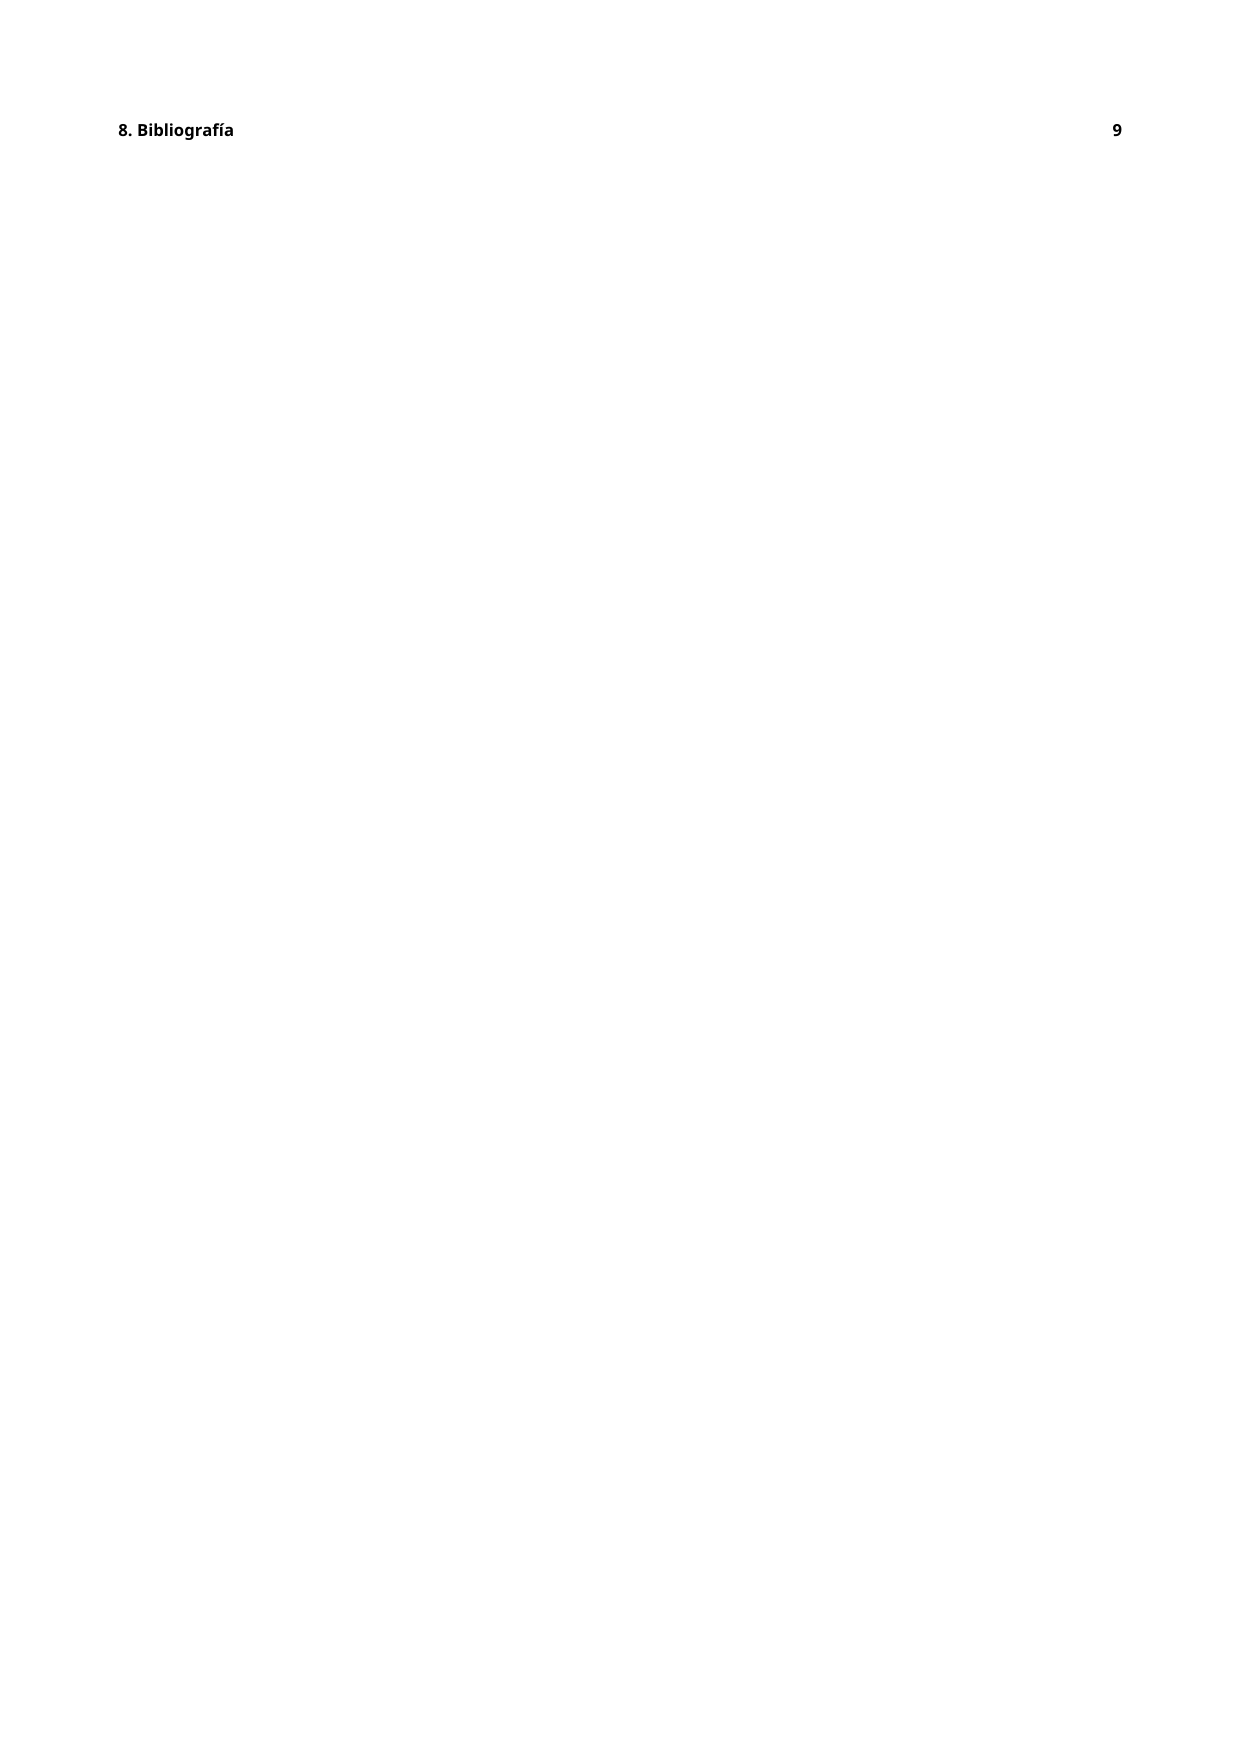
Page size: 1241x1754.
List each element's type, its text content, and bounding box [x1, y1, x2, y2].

text 8. Bibliografía 9 [118, 118, 1122, 141]
